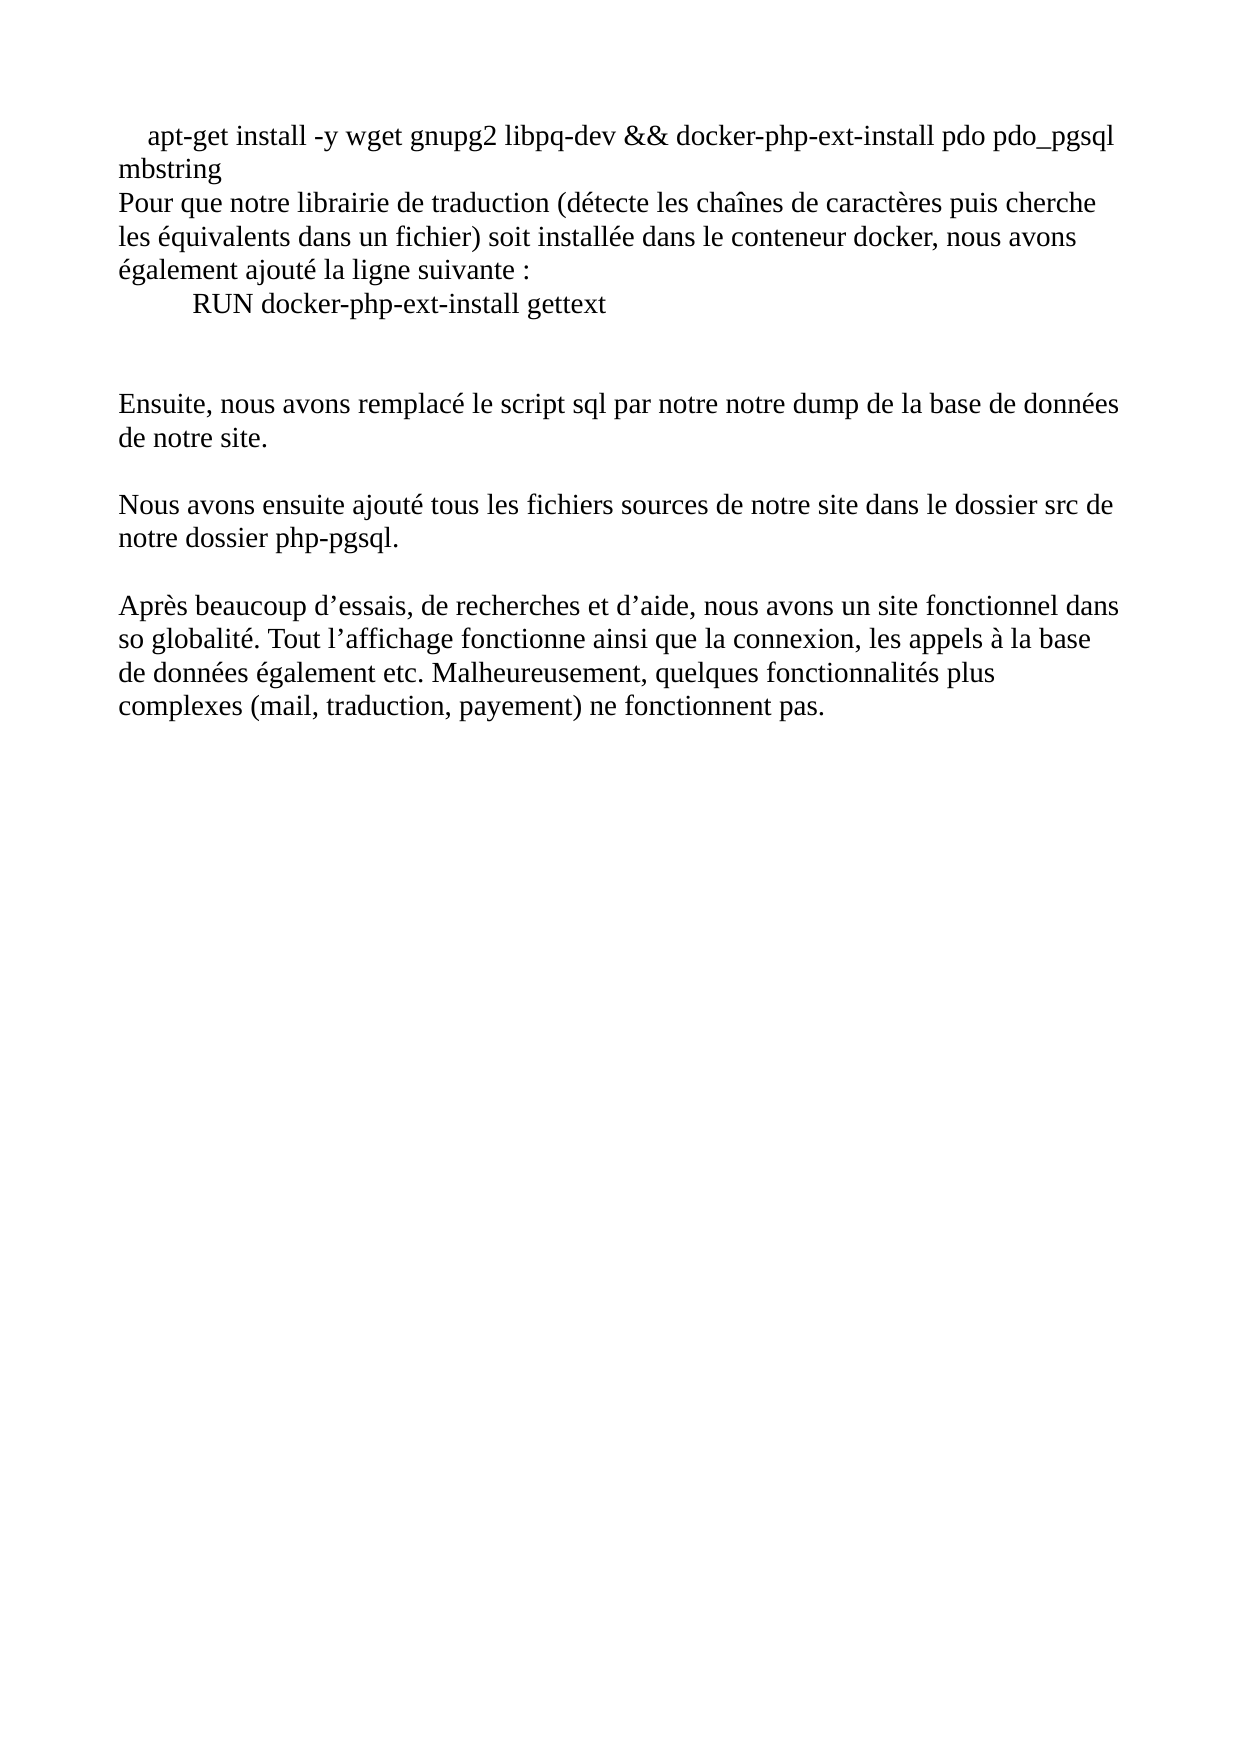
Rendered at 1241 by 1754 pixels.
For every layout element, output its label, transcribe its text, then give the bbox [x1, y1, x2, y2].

text RUN docker-php-ext-install gettext [118, 286, 1122, 319]
text Après beaucoup d’essais, de recherches et d’aide, nous avons un site fonctionnel dans so globalité. Tout l’affichage fonctionne ainsi que la connexion, les appels à la base de données également etc. Malheureusement, quelques fonctionnalités plus complexes (mail, traduction, payement) ne fonctionnent pas. [118, 588, 1122, 722]
text Nous avons ensuite ajouté tous les fichiers sources de notre site dans le dossier src de notre dossier php-pgsql. [118, 487, 1122, 554]
text apt-get install -y wget gnupg2 libpq-dev && docker-php-ext-install pdo pdo_pgsql mbstring [118, 118, 1122, 185]
text Ensuite, nous avons remplacé le script sql par notre notre dump de la base de données de notre site. [118, 386, 1122, 453]
text Pour que notre librairie de traduction (détecte les chaînes de caractères puis cherche les équivalents dans un fichier) soit installée dans le conteneur docker, nous avons également ajouté la ligne suivante : [118, 185, 1122, 286]
